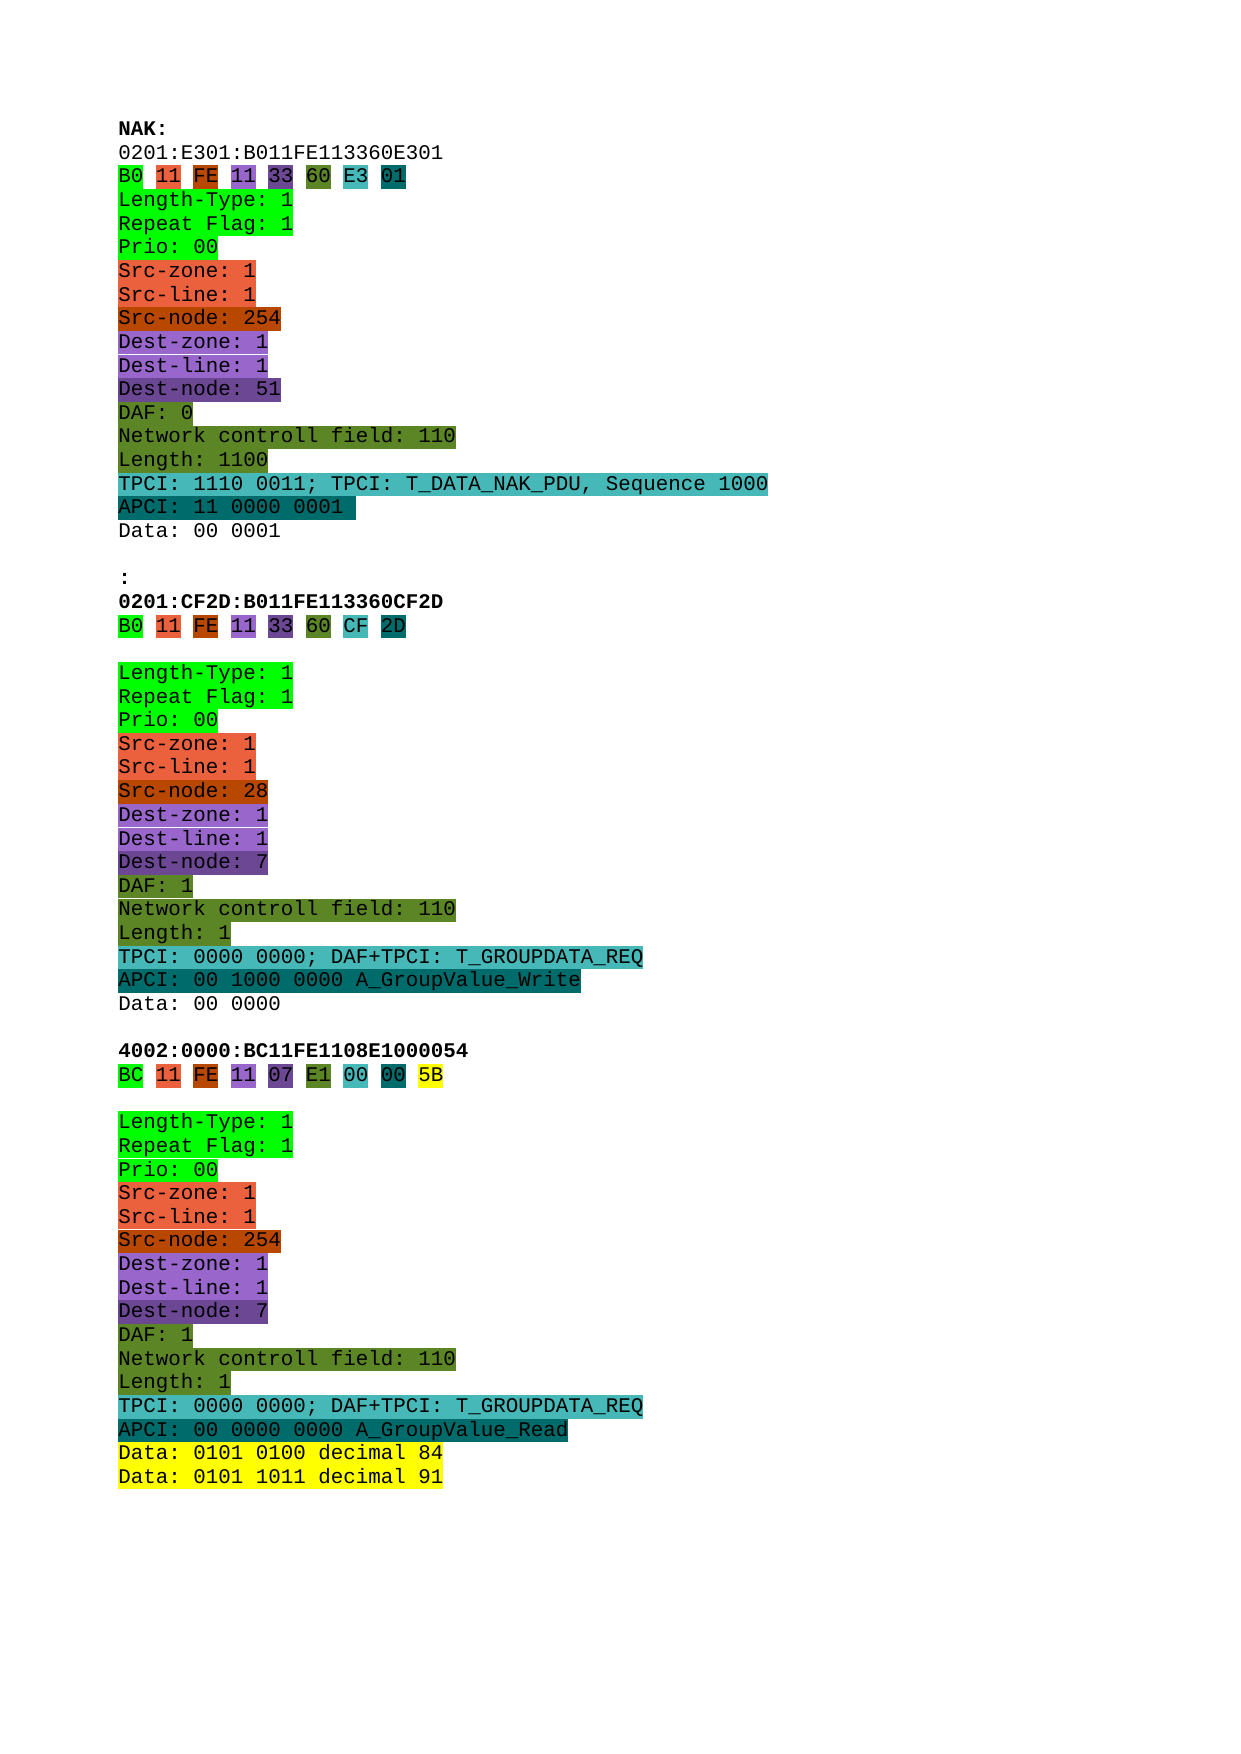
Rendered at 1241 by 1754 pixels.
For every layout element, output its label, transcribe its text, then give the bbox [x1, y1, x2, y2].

text TPCI: 1110 0011; TPCI: T_DATA_NAK_PDU, Sequence 1000 [118, 473, 1122, 496]
text TPCI: 0000 0000; DAF+TPCI: T_GROUPDATA_REQ [118, 1395, 1122, 1419]
text Dest-line: 1 [118, 827, 1122, 851]
text Dest-node: 7 [118, 851, 1122, 875]
text Length-Type: 1 [118, 1111, 1122, 1135]
text Src-node: 28 [118, 780, 1122, 804]
text 0201:CF2D:B011FE113360CF2D [118, 591, 1122, 615]
text 4002:0000:BC11FE1108E1000054 [118, 1040, 1122, 1064]
text B0 11 FE 11 33 60 CF 2D [118, 615, 1122, 638]
text Prio: 00 [118, 709, 1122, 733]
text Dest-zone: 1 [118, 1253, 1122, 1277]
text Prio: 00 [118, 1158, 1122, 1182]
text Data: 0101 0100 decimal 84 [118, 1442, 1122, 1466]
text Src-line: 1 [118, 1206, 1122, 1229]
text Repeat Flag: 1 [118, 1135, 1122, 1158]
text : [118, 567, 1122, 591]
text Prio: 00 [118, 236, 1122, 260]
text APCI: 00 1000 0000 A_GroupValue_Write [118, 969, 1122, 993]
text Repeat Flag: 1 [118, 686, 1122, 709]
text Src-zone: 1 [118, 1182, 1122, 1206]
text Length-Type: 1 [118, 662, 1122, 686]
text Src-zone: 1 [118, 260, 1122, 284]
text Data: 0101 1011 decimal 91 [118, 1466, 1122, 1489]
text Network controll field: 110 [118, 898, 1122, 922]
text BC 11 FE 11 07 E1 00 00 5B [118, 1064, 1122, 1088]
text DAF: 1 [118, 1324, 1122, 1348]
text Network controll field: 110 [118, 426, 1122, 449]
text Src-line: 1 [118, 284, 1122, 307]
text Data: 00 0000 [118, 993, 1122, 1017]
text Repeat Flag: 1 [118, 213, 1122, 236]
text Length: 1 [118, 1371, 1122, 1395]
text Src-node: 254 [118, 1229, 1122, 1253]
text Length: 1 [118, 922, 1122, 946]
text Dest-line: 1 [118, 354, 1122, 378]
text Data: 00 0001 [118, 520, 1122, 544]
text APCI: 11 0000 0001 [118, 496, 1122, 520]
text Src-node: 254 [118, 307, 1122, 331]
text Network controll field: 110 [118, 1348, 1122, 1371]
text Dest-node: 51 [118, 378, 1122, 402]
text NAK: [118, 118, 1122, 142]
text Src-line: 1 [118, 757, 1122, 780]
text 0201:E301:B011FE113360E301 [118, 142, 1122, 165]
text Dest-zone: 1 [118, 804, 1122, 827]
text DAF: 1 [118, 875, 1122, 898]
text Dest-line: 1 [118, 1277, 1122, 1300]
text Length-Type: 1 [118, 189, 1122, 213]
text APCI: 00 0000 0000 A_GroupValue_Read [118, 1419, 1122, 1442]
text B0 11 FE 11 33 60 E3 01 [118, 165, 1122, 189]
text TPCI: 0000 0000; DAF+TPCI: T_GROUPDATA_REQ [118, 946, 1122, 969]
text Dest-node: 7 [118, 1300, 1122, 1324]
text Length: 1100 [118, 449, 1122, 473]
text Dest-zone: 1 [118, 331, 1122, 354]
text DAF: 0 [118, 402, 1122, 426]
text Src-zone: 1 [118, 733, 1122, 757]
